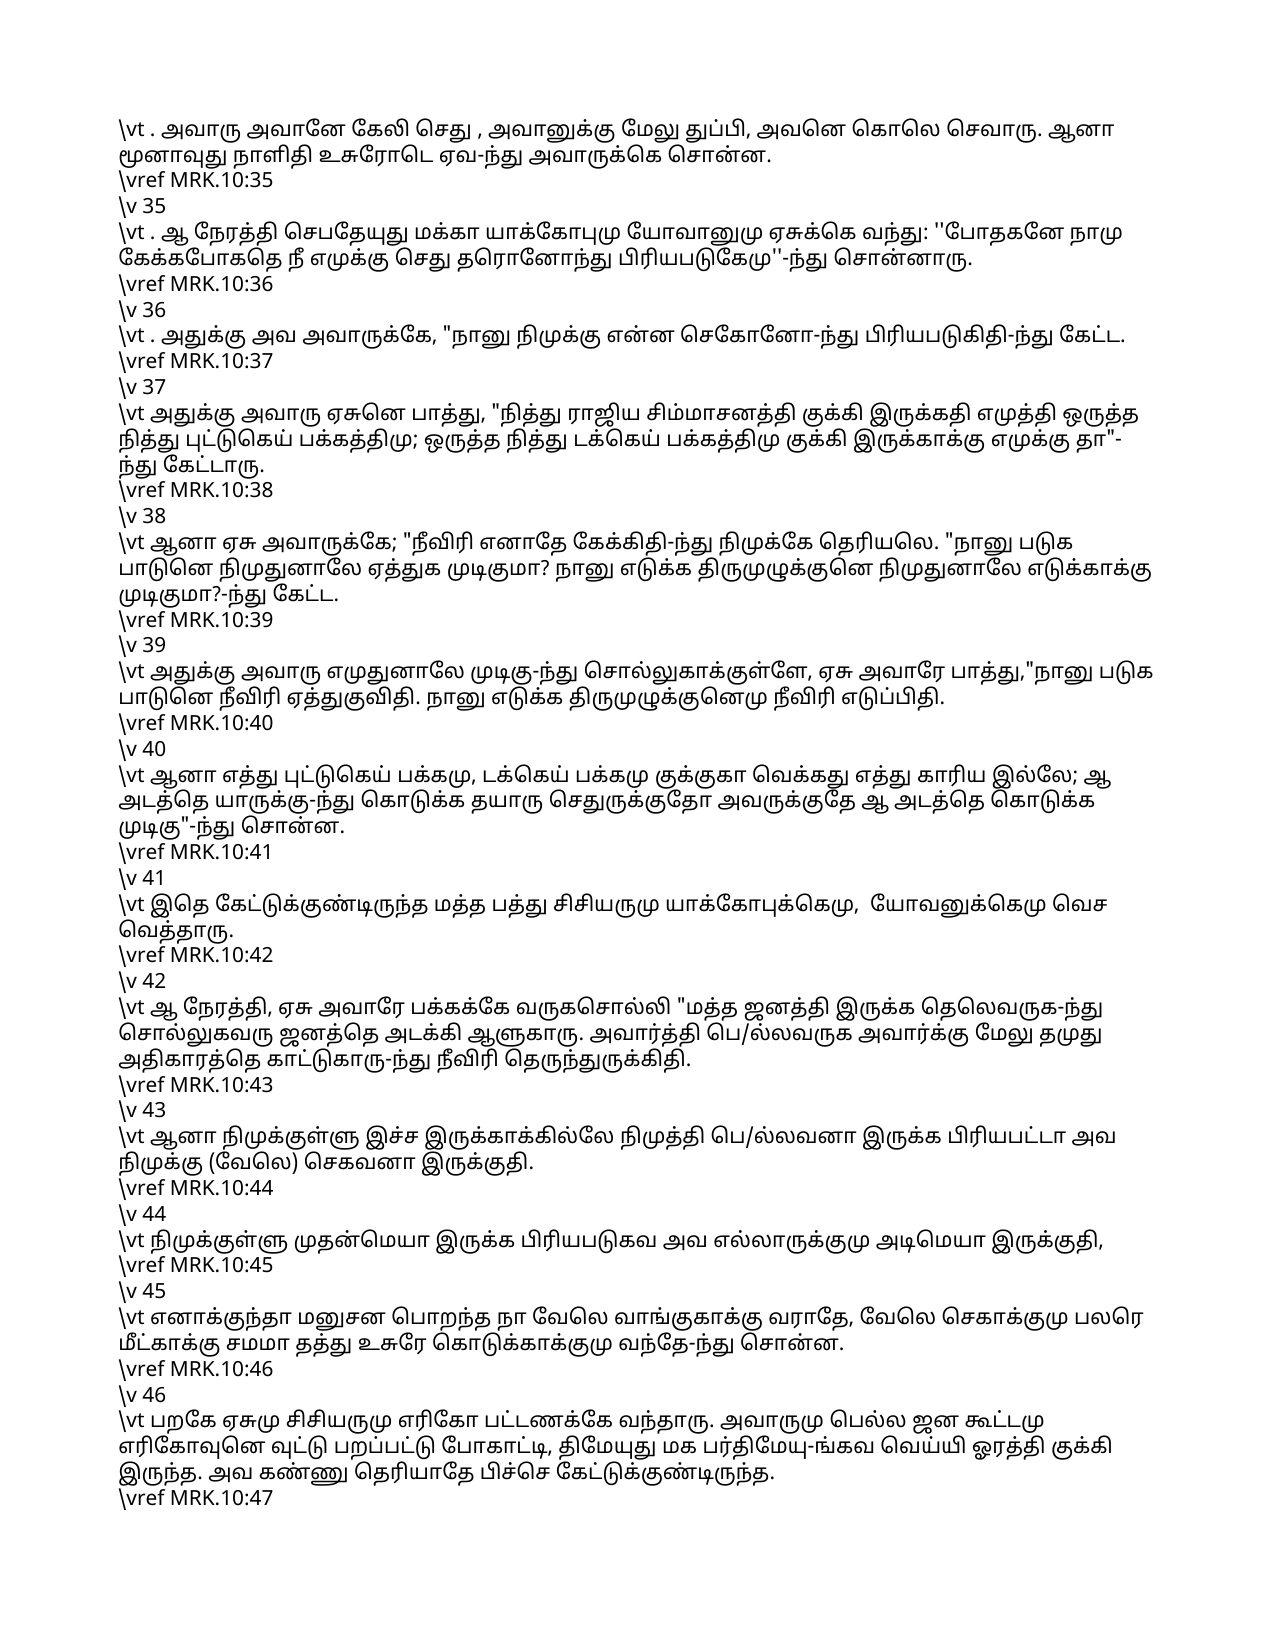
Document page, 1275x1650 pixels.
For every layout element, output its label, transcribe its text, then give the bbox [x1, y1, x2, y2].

text \vref MRK.10:36 [118, 273, 1157, 299]
text \vt ஆனா ஏசு அவாருக்கே; "நீவிரி எனாதே கேக்கிதி-ந்து நிமுக்கே தெரியலெ. "நானு படுக பாடுனெ நிமுதுனாலே ஏத்துக முடிகுமா? நானு எடுக்க திருமுழுக்குனெ நிமுதுனாலே எடுக்காக்கு முடிகுமா?-ந்து கேட்ட. [118, 531, 1157, 609]
text \v 39 [118, 635, 1157, 661]
text \vref MRK.10:43 [118, 1074, 1157, 1100]
text \vt . அவாரு அவானே கேலி செது , அவானுக்கு மேலு துப்பி, அவனெ கொலெ செவாரு. ஆனா மூனாவுது நாளிதி உசுரோடெ ஏவ-ந்து அவாருக்கெ சொன்ன. [118, 118, 1157, 170]
text \v 38 [118, 506, 1157, 531]
text \vref MRK.10:46 [118, 1358, 1157, 1384]
text \vref MRK.10:44 [118, 1177, 1157, 1203]
text \vref MRK.10:47 [118, 1487, 1157, 1513]
text \v 46 [118, 1384, 1157, 1410]
text \vref MRK.10:37 [118, 351, 1157, 376]
text \vt ஆனா நிமுக்குள்ளு இச்ச இருக்காக்கில்லே நிமுத்தி பெ/ல்லவனா இருக்க பிரியபட்டா அவ நிமுக்கு (வேலெ) செகவனா இருக்குதி. [118, 1126, 1157, 1177]
text \v 37 [118, 376, 1157, 402]
text \v 42 [118, 971, 1157, 996]
text \v 44 [118, 1203, 1157, 1229]
text \v 40 [118, 738, 1157, 764]
text \vref MRK.10:39 [118, 609, 1157, 635]
text \vref MRK.10:35 [118, 170, 1157, 196]
text \v 35 [118, 196, 1157, 221]
text \vt எனாக்குந்தா மனுசன பொறந்‍த நா வேலெ வாங்குகாக்கு வராதே, வேலெ செகாக்குமு பலரெ மீட்காக்கு சமமா தத்து உசுரே கொடுக்காக்குமு வந்தே-ந்து சொன்ன. [118, 1306, 1157, 1358]
text \vt பறகே ஏசுமு சிசியருமு எரிகோ பட்டணக்கே வந்தாரு. அவாருமு பெல்ல ஜன கூட்டமு எரிகோவுனெ வுட்டு பறப்பட்டு போகாட்டி, திமேயுது மக பர்திமேயு-ங்கவ வெய்யி ஓரத்தி குக்கி இருந்த. அவ கண்ணு தெரியாதே பிச்செ கேட்டுக்குண்டிருந்த. [118, 1410, 1157, 1487]
text \v 36 [118, 299, 1157, 325]
text \v 43 [118, 1100, 1157, 1126]
text \v 41 [118, 867, 1157, 893]
text \vt நிமுக்குள்ளு முதன்மெயா இருக்க பிரியபடுகவ அவ எல்லாருக்குமு அடிமெயா இருக்குதி, [118, 1229, 1157, 1255]
text \vref MRK.10:40 [118, 712, 1157, 738]
text \vref MRK.10:42 [118, 945, 1157, 971]
text \vt இதெ கேட்டுக்குண்டிருந்த மத்த பத்து சிசியருமு யாக்கோபுக்கெமு, யோவனுக்கெமு வெச வெத்தாரு. [118, 893, 1157, 945]
text \vt . ஆ நேரத்தி செபதேயுது மக்கா யாக்கோபுமு யோவானுமு ஏசுக்கெ வந்து: ''போதகனே நாமு கேக்கபோகதெ நீ எமுக்கு செது தரொனோந்து பிரியபடுகேமு''-ந்து சொன்னாரு. [118, 221, 1157, 273]
text \vt ஆ நேரத்தி, ஏசு அவாரே பக்கக்கே வருகசொல்லி "மத்த ஜனத்தி இருக்க தெலெவருக-ந்து சொல்லுகவரு ஜனத்தெ அடக்கி ஆளுகாரு. அவார்த்தி பெ/ல்லவருக அவார்க்கு மேலு தமுது அதிகாரத்தெ காட்டுகாரு-ந்து நீவிரி தெருந்துருக்கிதி. [118, 996, 1157, 1074]
text \vt ஆனா எத்து புட்டுகெய் பக்கமு, டக்கெய் பக்கமு குக்குகா வெக்கது எத்து காரிய இல்லே; ஆ அடத்தெ யாருக்கு-ந்து கொடுக்க தயாரு செதுருக்குதோ அவருக்குதே ஆ அடத்தெ கொடுக்க முடிகு"-ந்து சொன்ன. [118, 764, 1157, 841]
text \vt அதுக்கு அவாரு ஏசுனெ பாத்து, "நித்து ராஜிய சிம்மாசனத்தி குக்கி இருக்கதி எமுத்தி ஒருத்த நித்து புட்டுகெய் பக்கத்திமு; ஒருத்த நித்து டக்கெய் பக்கத்திமு குக்கி இருக்காக்கு எமுக்கு தா"-ந்து கேட்டாரு. [118, 402, 1157, 480]
text \v 45 [118, 1281, 1157, 1306]
text \vt . அதுக்கு அவ அவாருக்கே, "நானு நிமுக்கு என்ன செகோனோ-ந்து பிரியபடுகிதி-ந்து கேட்ட. [118, 325, 1157, 351]
text \vref MRK.10:45 [118, 1255, 1157, 1281]
text \vref MRK.10:41 [118, 841, 1157, 867]
text \vref MRK.10:38 [118, 480, 1157, 506]
text \vt அதுக்கு அவாரு எமுதுனாலே முடிகு-ந்து சொல்லுகாக்குள்ளே, ஏசு அவாரே பாத்து,"நானு படுக பாடுனெ நீவிரி ஏத்துகுவிதி. நானு எடுக்க திருமுழுக்குனெமு நீவிரி எடுப்பிதி. [118, 661, 1157, 712]
